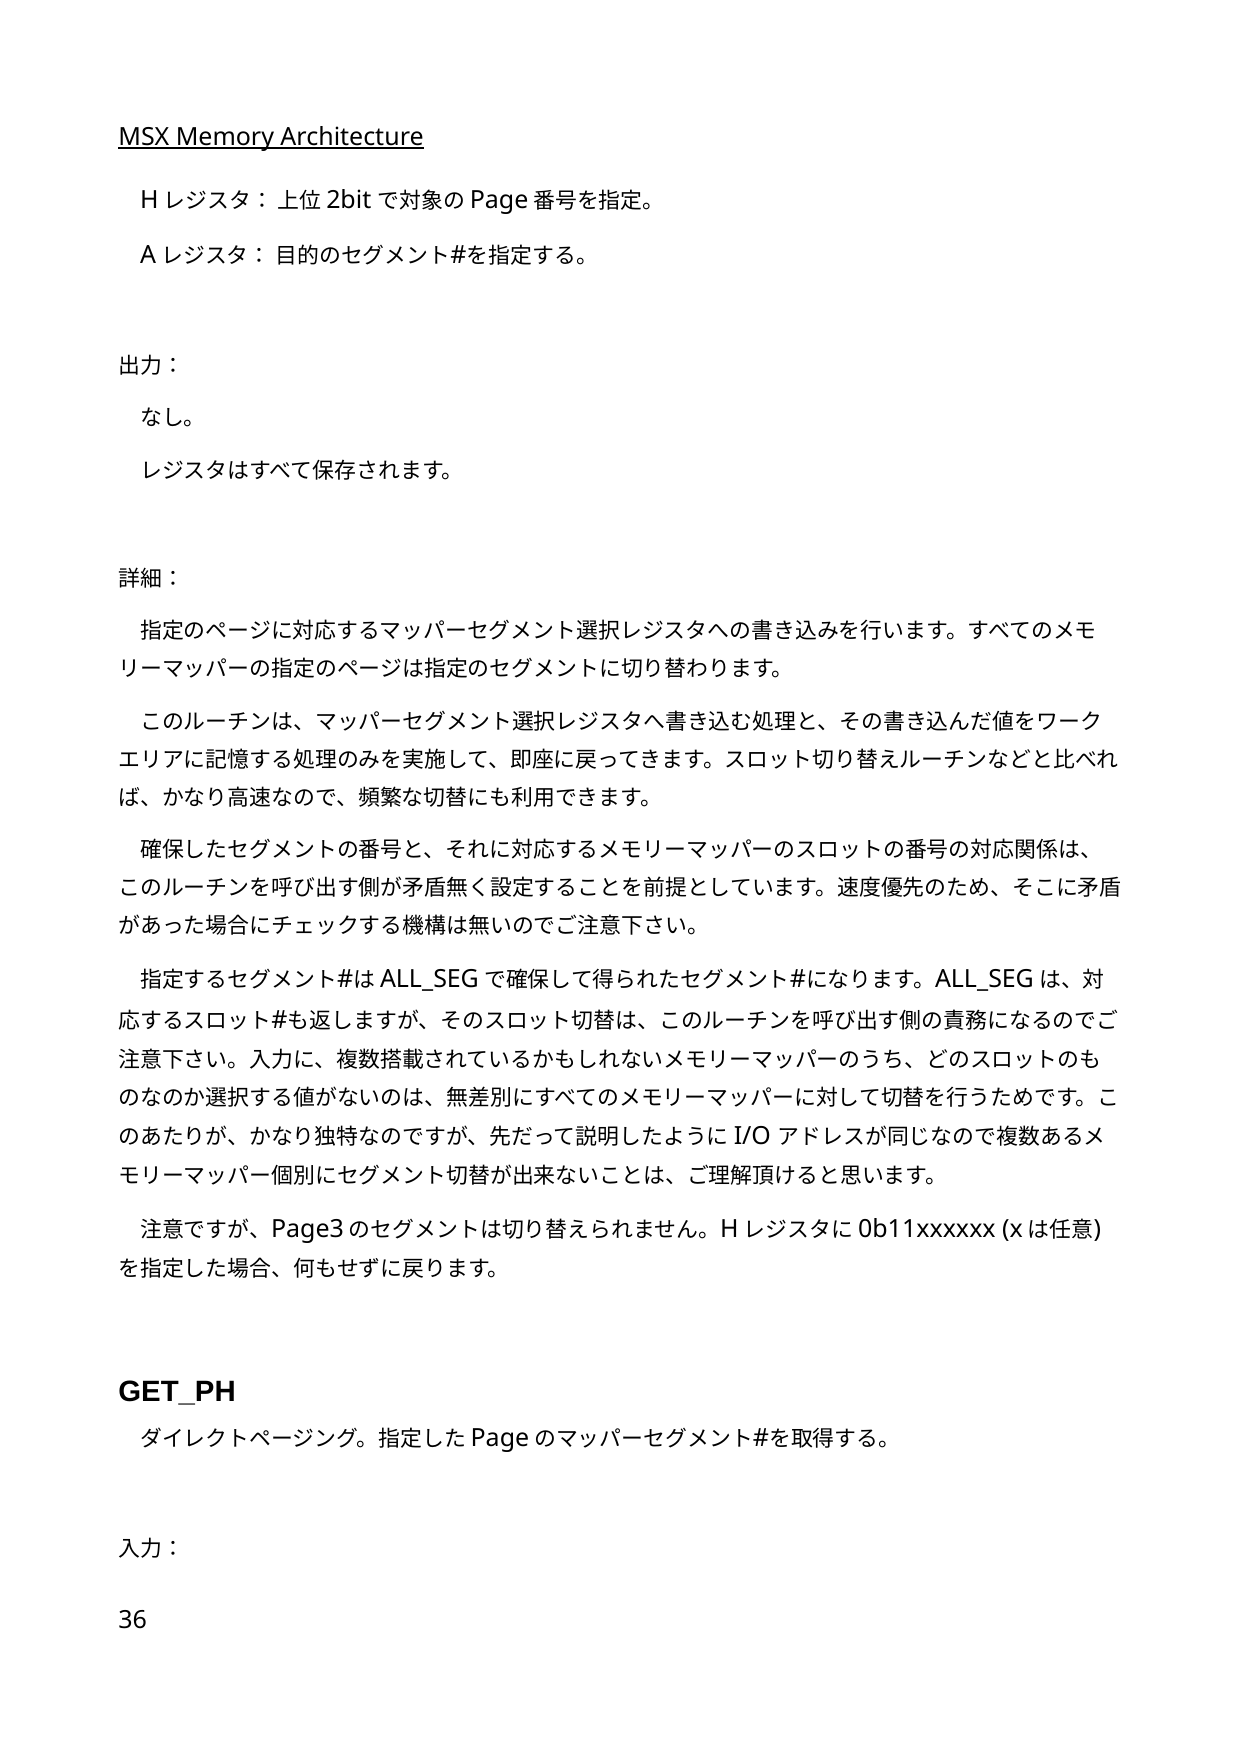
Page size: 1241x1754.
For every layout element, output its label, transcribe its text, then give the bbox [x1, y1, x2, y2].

text 指定のページに対応するマッパーセグメント選択レジスタへの書き込みを行います。すべてのメモリーマッパーの指定のページは指定のセグメントに切り替わります。 [118, 613, 1122, 683]
text 出力： [118, 348, 1122, 379]
text 注意ですが、Page3のセグメントは切り替えられません。Hレジスタに 0b11xxxxxx (xは任意)を指定した場合、何もせずに戻ります。 [118, 1211, 1122, 1283]
text レジスタはすべて保存されます。 [118, 453, 1122, 484]
text 入力： [118, 1531, 1122, 1562]
text 指定するセグメント#は ALL_SEGで確保して得られたセグメント#になります。ALL_SEGは、対応するスロット#も返しますが、そのスロット切替は、このルーチンを呼び出す側の責務になるのでご注意下さい。入力に、複数搭載されているかもしれないメモリーマッパーのうち、どのスロットのものなのか選択する値がないのは、無差別にすべてのメモリーマッパーに対して切替を行うためです。このあたりが、かなり独特なのですが、先だって説明したように I/O アドレスが同じなので複数あるメモリーマッパー個別にセグメント切替が出来ないことは、ご理解頂けると思います。 [118, 960, 1122, 1190]
text Aレジスタ： 目的のセグメント#を指定する。 [118, 237, 1122, 271]
text なし。 [118, 400, 1122, 432]
subtitle GET_PH [118, 1373, 1122, 1407]
text 確保したセグメントの番号と、それに対応するメモリーマッパーのスロットの番号の対応関係は、このルーチンを呼び出す側が矛盾無く設定することを前提としています。速度優先のため、そこに矛盾があった場合にチェックする機構は無いのでご注意下さい。 [118, 832, 1122, 939]
text 詳細： [118, 561, 1122, 592]
text Hレジスタ： 上位2bit で対象のPage番号を指定。 [118, 182, 1122, 216]
text ダイレクトページング。指定したPageのマッパーセグメント#を取得する。 [118, 1420, 1122, 1454]
text このルーチンは、マッパーセグメント選択レジスタへ書き込む処理と、その書き込んだ値をワークエリアに記憶する処理のみを実施して、即座に戻ってきます。スロット切り替えルーチンなどと比べれば、かなり高速なので、頻繁な切替にも利用できます。 [118, 704, 1122, 811]
